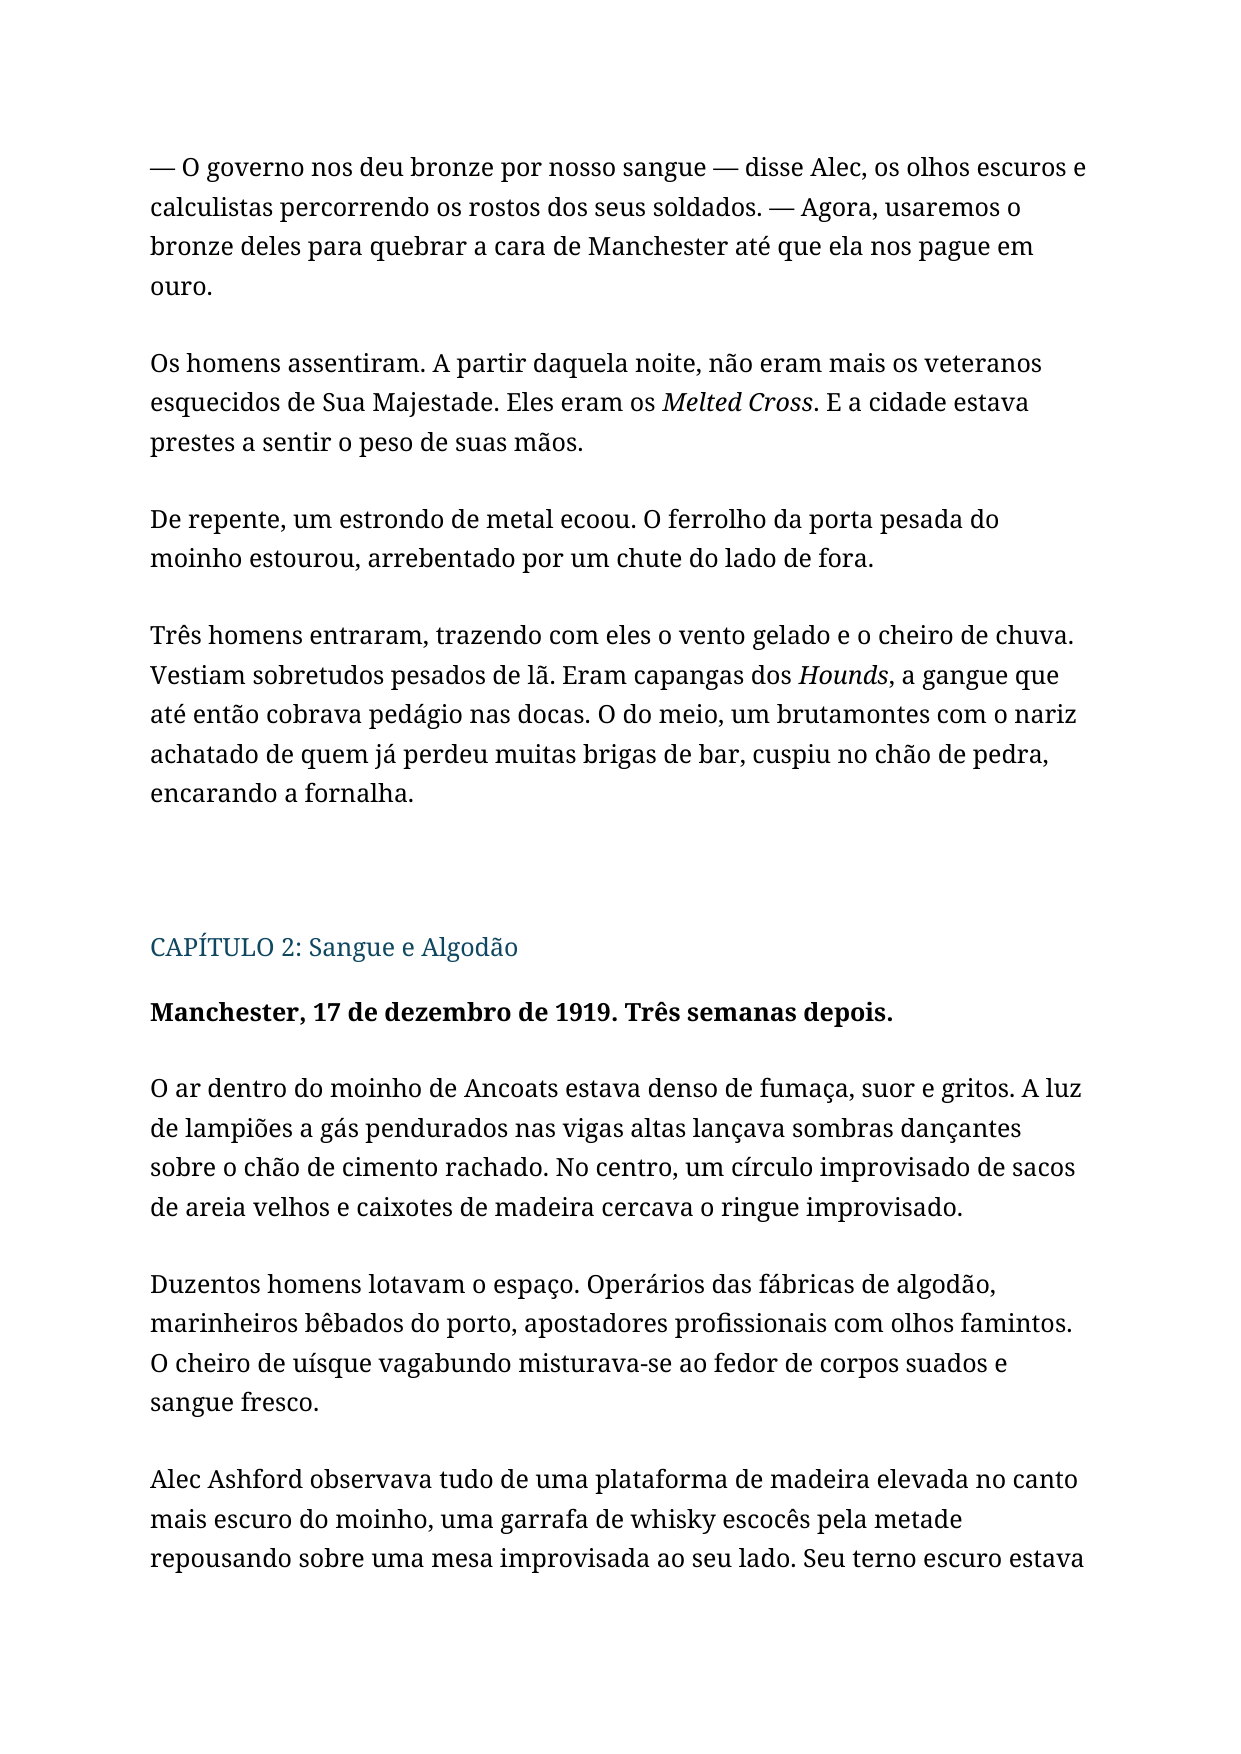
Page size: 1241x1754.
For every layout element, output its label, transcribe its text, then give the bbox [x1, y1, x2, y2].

text De repente, um estrondo de metal ecoou. O ferrolho da porta pesada do moinho estourou, arrebentado por um chute do lado de fora. [150, 501, 1090, 575]
text O ar dentro do moinho de Ancoats estava denso de fumaça, suor e gritos. A luz de lampiões a gás pendurados nas vigas altas lançava sombras dançantes sobre o chão de cimento rachado. No centro, um círculo improvisado de sacos de areia velhos e caixotes de madeira cercava o ringue improvisado. [150, 1071, 1090, 1224]
text — O governo nos deu bronze por nosso sangue — disse Alec, os olhos escuros e calculistas percorrendo os rostos dos seus soldados. — Agora, usaremos o bronze deles para quebrar a cara de Manchester até que ela nos pague em ouro. [150, 150, 1090, 302]
text Três homens entraram, trazendo com eles o vento gelado e o cheiro de chuva. Vestiam sobretudos pesados de lã. Eram capangas dos Hounds, a gangue que até então cobrava pedágio nas docas. O do meio, um brutamontes com o nariz achatado de quem já perdeu muitas brigas de bar, cuspiu no chão de pedra, encarando a fornalha. [150, 618, 1090, 810]
text Duzentos homens lotavam o espaço. Operários das fábricas de algodão, marinheiros bêbados do porto, apostadores profissionais com olhos famintos. O cheiro de uísque vagabundo misturava-se ao fedor de corpos suados e sangue fresco. [150, 1267, 1090, 1419]
text Alec Ashford observava tudo de uma plataforma de madeira elevada no canto mais escuro do moinho, uma garrafa de whisky escocês pela metade repousando sobre uma mesa improvisada ao seu lado. Seu terno escuro estava [150, 1462, 1090, 1575]
subtitle CAPÍTULO 2: Sangue e Algodão [150, 930, 1090, 964]
text Manchester, 17 de dezembro de 1919. Três semanas depois. [150, 994, 1090, 1028]
text Os homens assentiram. A partir daquela noite, não eram mais os veteranos esquecidos de Sua Majestade. Eles eram os Melted Cross. E a cidade estava prestes a sentir o peso de suas mãos. [150, 345, 1090, 458]
